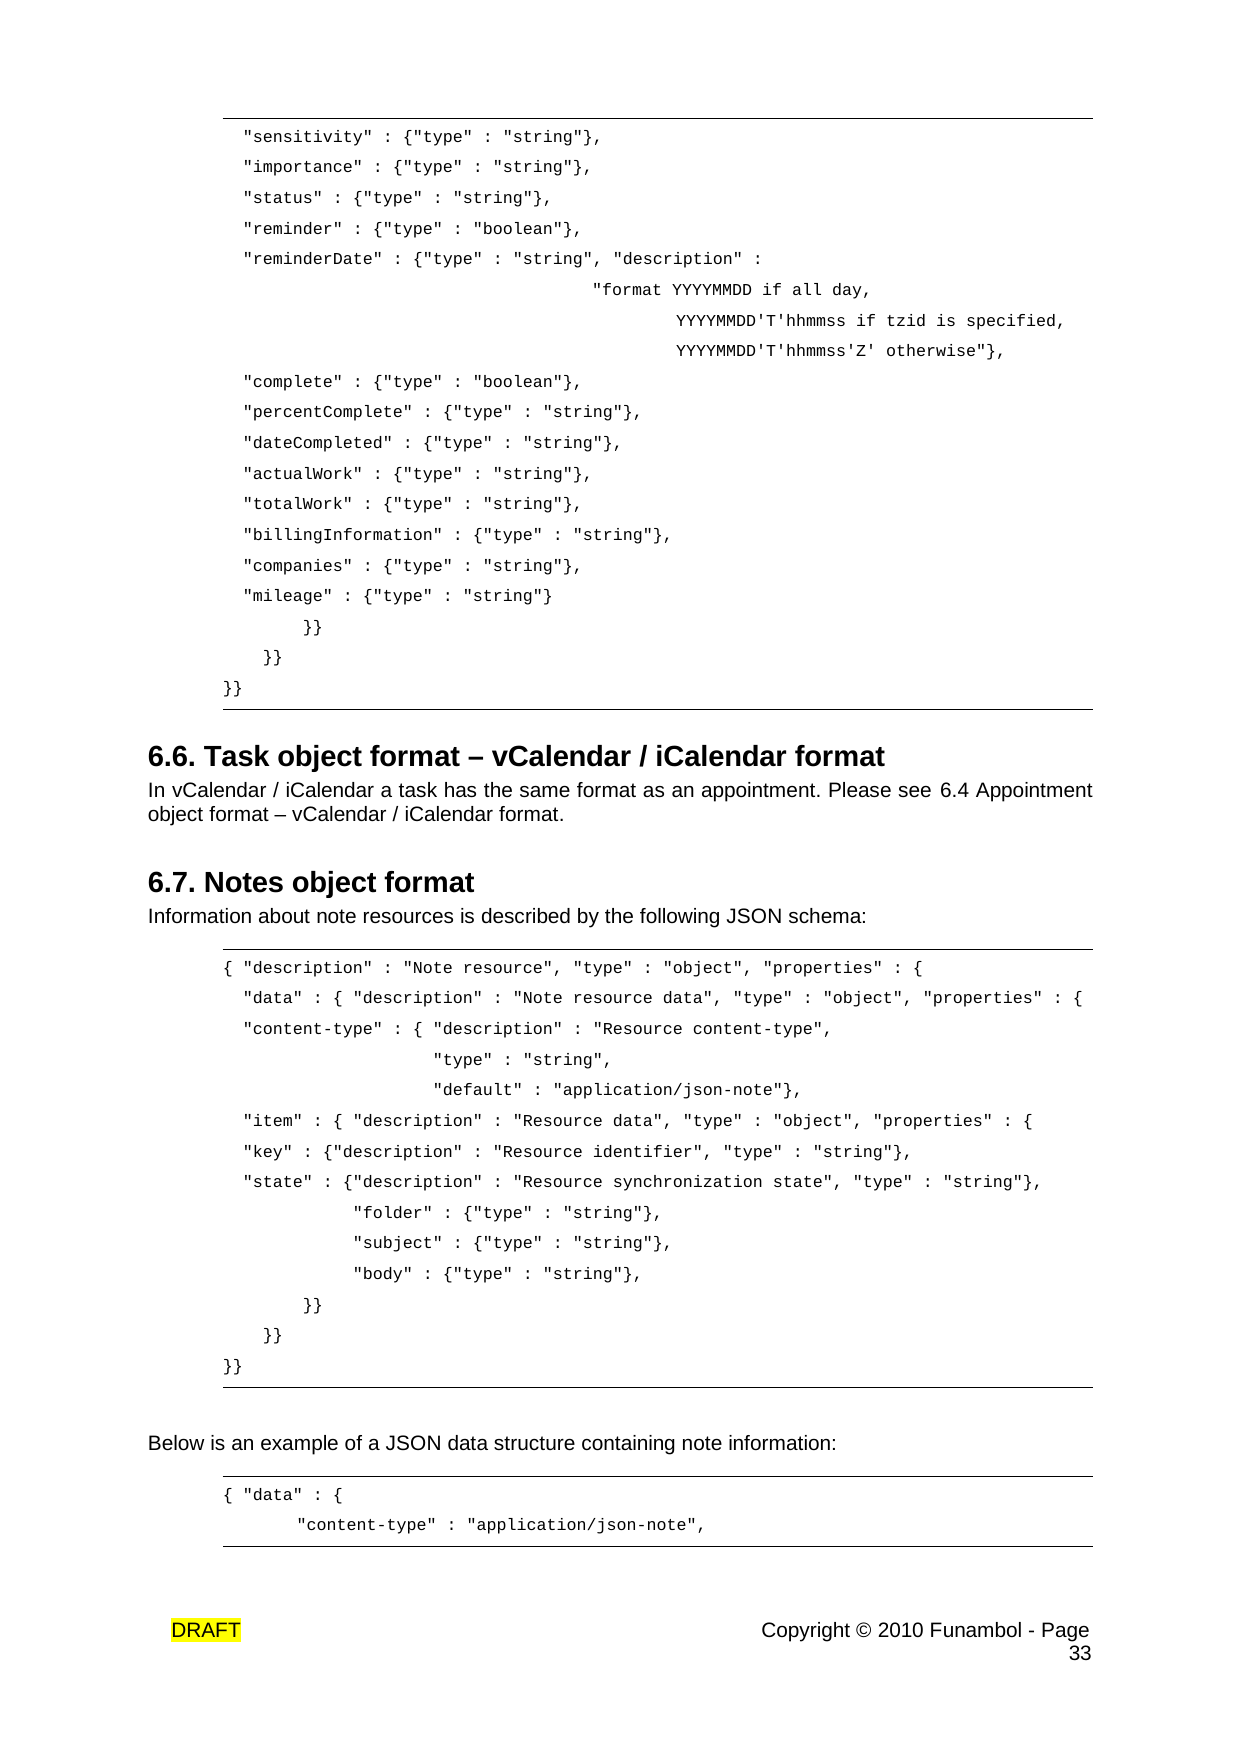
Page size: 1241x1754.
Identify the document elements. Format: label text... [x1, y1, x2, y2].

text YYYYMMDD'T'hhmmss'Z' otherwise"}, [223, 332, 1093, 362]
text }} [223, 1317, 1093, 1346]
text Information about note resources is described by the following JSON schema: [148, 904, 1093, 928]
text "sensitivity" : {"type" : "string"}, [223, 119, 1093, 147]
text "reminder" : {"type" : "boolean"}, [223, 210, 1093, 239]
text { "description" : "Note resource", "type" : "object", "properties" : { [223, 950, 1093, 978]
text "body" : {"type" : "string"}, [223, 1255, 1093, 1284]
text "status" : {"type" : "string"}, [223, 179, 1093, 208]
text "dateCompleted" : {"type" : "string"}, [223, 424, 1093, 453]
text YYYYMMDD'T'hhmmss if tzid is specified, [223, 302, 1093, 331]
text { "data" : { [223, 1477, 1093, 1505]
text "complete" : {"type" : "boolean"}, [223, 363, 1093, 392]
text "folder" : {"type" : "string"}, [223, 1194, 1093, 1223]
text "key" : {"description" : "Resource identifier", "type" : "string"}, [223, 1133, 1093, 1162]
text "subject" : {"type" : "string"}, [223, 1225, 1093, 1254]
text "mileage" : {"type" : "string"} [223, 577, 1093, 607]
text "item" : { "description" : "Resource data", "type" : "object", "properties" : { [223, 1102, 1093, 1131]
text "actualWork" : {"type" : "string"}, [223, 455, 1093, 484]
text }} [223, 1347, 1093, 1387]
text "state" : {"description" : "Resource synchronization state", "type" : "string"}, [223, 1163, 1093, 1193]
text "type" : "string", [223, 1041, 1093, 1070]
text "percentComplete" : {"type" : "string"}, [223, 394, 1093, 423]
text "content-type" : "application/json-note", [223, 1507, 1093, 1546]
subtitle Notes object format [148, 866, 1093, 898]
text }} [223, 608, 1093, 637]
text }} [223, 669, 1093, 709]
text "importance" : {"type" : "string"}, [223, 149, 1093, 178]
text }} [223, 639, 1093, 668]
text "data" : { "description" : "Note resource data", "type" : "object", "properties" : { [223, 980, 1093, 1009]
text "content-type" : { "description" : "Resource content-type", [223, 1010, 1093, 1039]
text "totalWork" : {"type" : "string"}, [223, 486, 1093, 515]
text }} [223, 1286, 1093, 1315]
text "billingInformation" : {"type" : "string"}, [223, 516, 1093, 545]
text "format YYYYMMDD if all day, [223, 271, 1093, 300]
text "reminderDate" : {"type" : "string", "description" : [223, 241, 1093, 270]
text "companies" : {"type" : "string"}, [223, 547, 1093, 576]
subtitle Task object format – vCalendar / iCalendar format [148, 740, 1093, 772]
text In vCalendar / iCalendar a task has the same format as an appointment. Please see 6.4 Appointment object format – vCalendar / iCalendar format. [148, 779, 1093, 826]
text "default" : "application/json-note"}, [223, 1072, 1093, 1101]
text Below is an example of a JSON data structure containing note information: [148, 1431, 1093, 1455]
